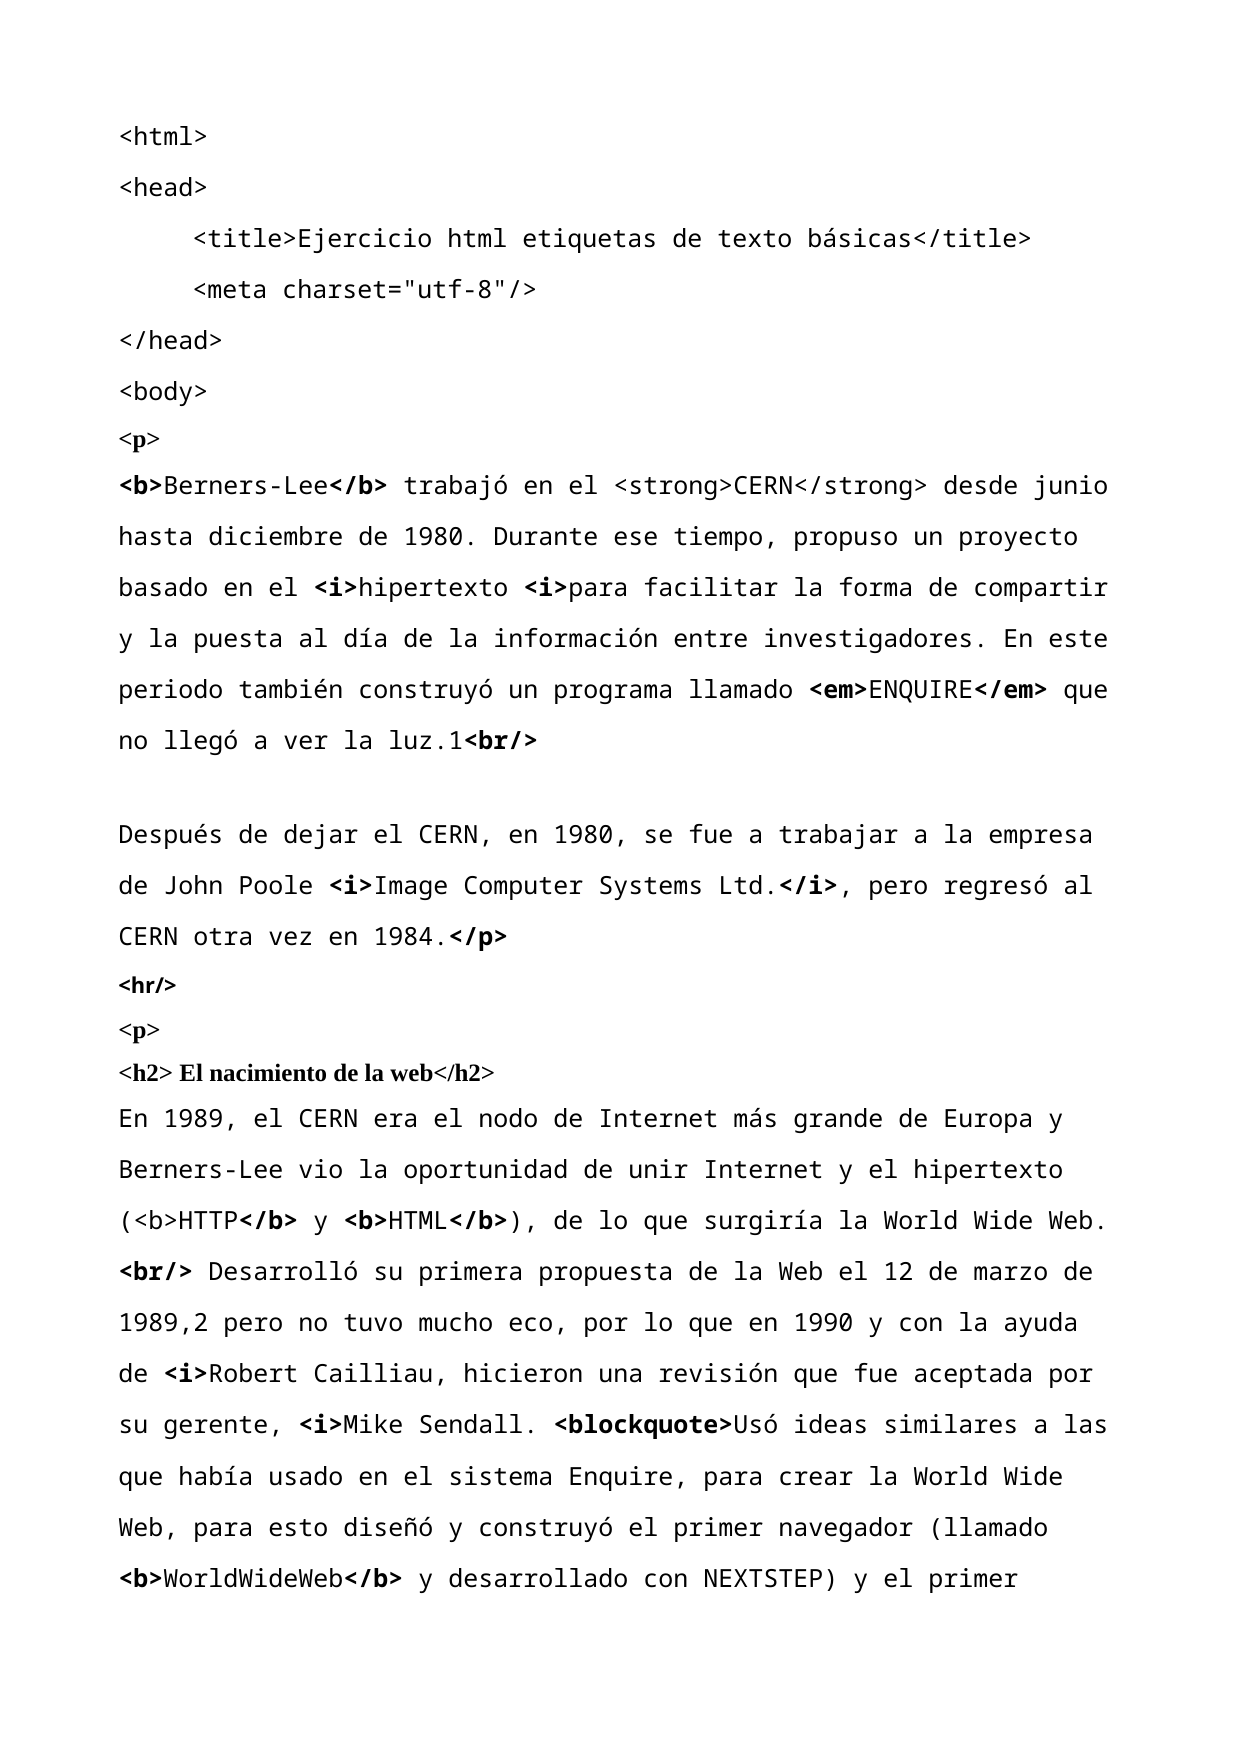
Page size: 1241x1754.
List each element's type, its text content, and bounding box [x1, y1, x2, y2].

text <h2> El nacimiento de la web</h2> [118, 1058, 1122, 1087]
text <meta charset="utf-8"/> [118, 271, 1122, 305]
text <title>Ejercicio html etiquetas de texto básicas</title> [118, 220, 1122, 254]
text <head> [118, 169, 1122, 203]
text <hr/> [118, 970, 1122, 1000]
text En 1989, el CERN era el nodo de Internet más grande de Europa y Berners-Lee vio la oportunidad de unir Internet y el hipertexto (<b>HTTP</b> y <b>HTML</b>), de lo que surgiría la World Wide Web. <br/> Desarrolló su primera propuesta de la Web el 12 de marzo de 1989,2​ pero no tuvo mucho eco, por lo que en 1990 y con la ayuda de <i>Robert Cailliau, hicieron una revisión que fue aceptada por su gerente, <i>Mike Sendall. <blockquote>Usó ideas similares a las que había usado en el sistema Enquire, para crear la World Wide Web, para esto diseñó y construyó el primer navegador (llamado <b>WorldWideWeb</b> y desarrollado con NEXTSTEP) y el primer [118, 1101, 1122, 1594]
text </head> [118, 322, 1122, 356]
text <p> [118, 424, 1122, 453]
text <body> [118, 373, 1122, 407]
text <p> [118, 1015, 1122, 1043]
text <b>Berners-Lee</b> trabajó en el <strong>CERN</strong> desde junio hasta diciembre de 1980. Durante ese tiempo, propuso un proyecto basado en el <i>hipertexto <i>para facilitar la forma de compartir y la puesta al día de la información entre investigadores. En este periodo también construyó un programa llamado <em>ENQUIRE</em> que no llegó a ver la luz.1<br/>​ [118, 467, 1122, 757]
text Después de dejar el CERN, en 1980, se fue a trabajar a la empresa de John Poole <i>Image Computer Systems Ltd.</i>, pero regresó al CERN otra vez en 1984.</p> [118, 817, 1122, 953]
text <html> [118, 118, 1122, 152]
